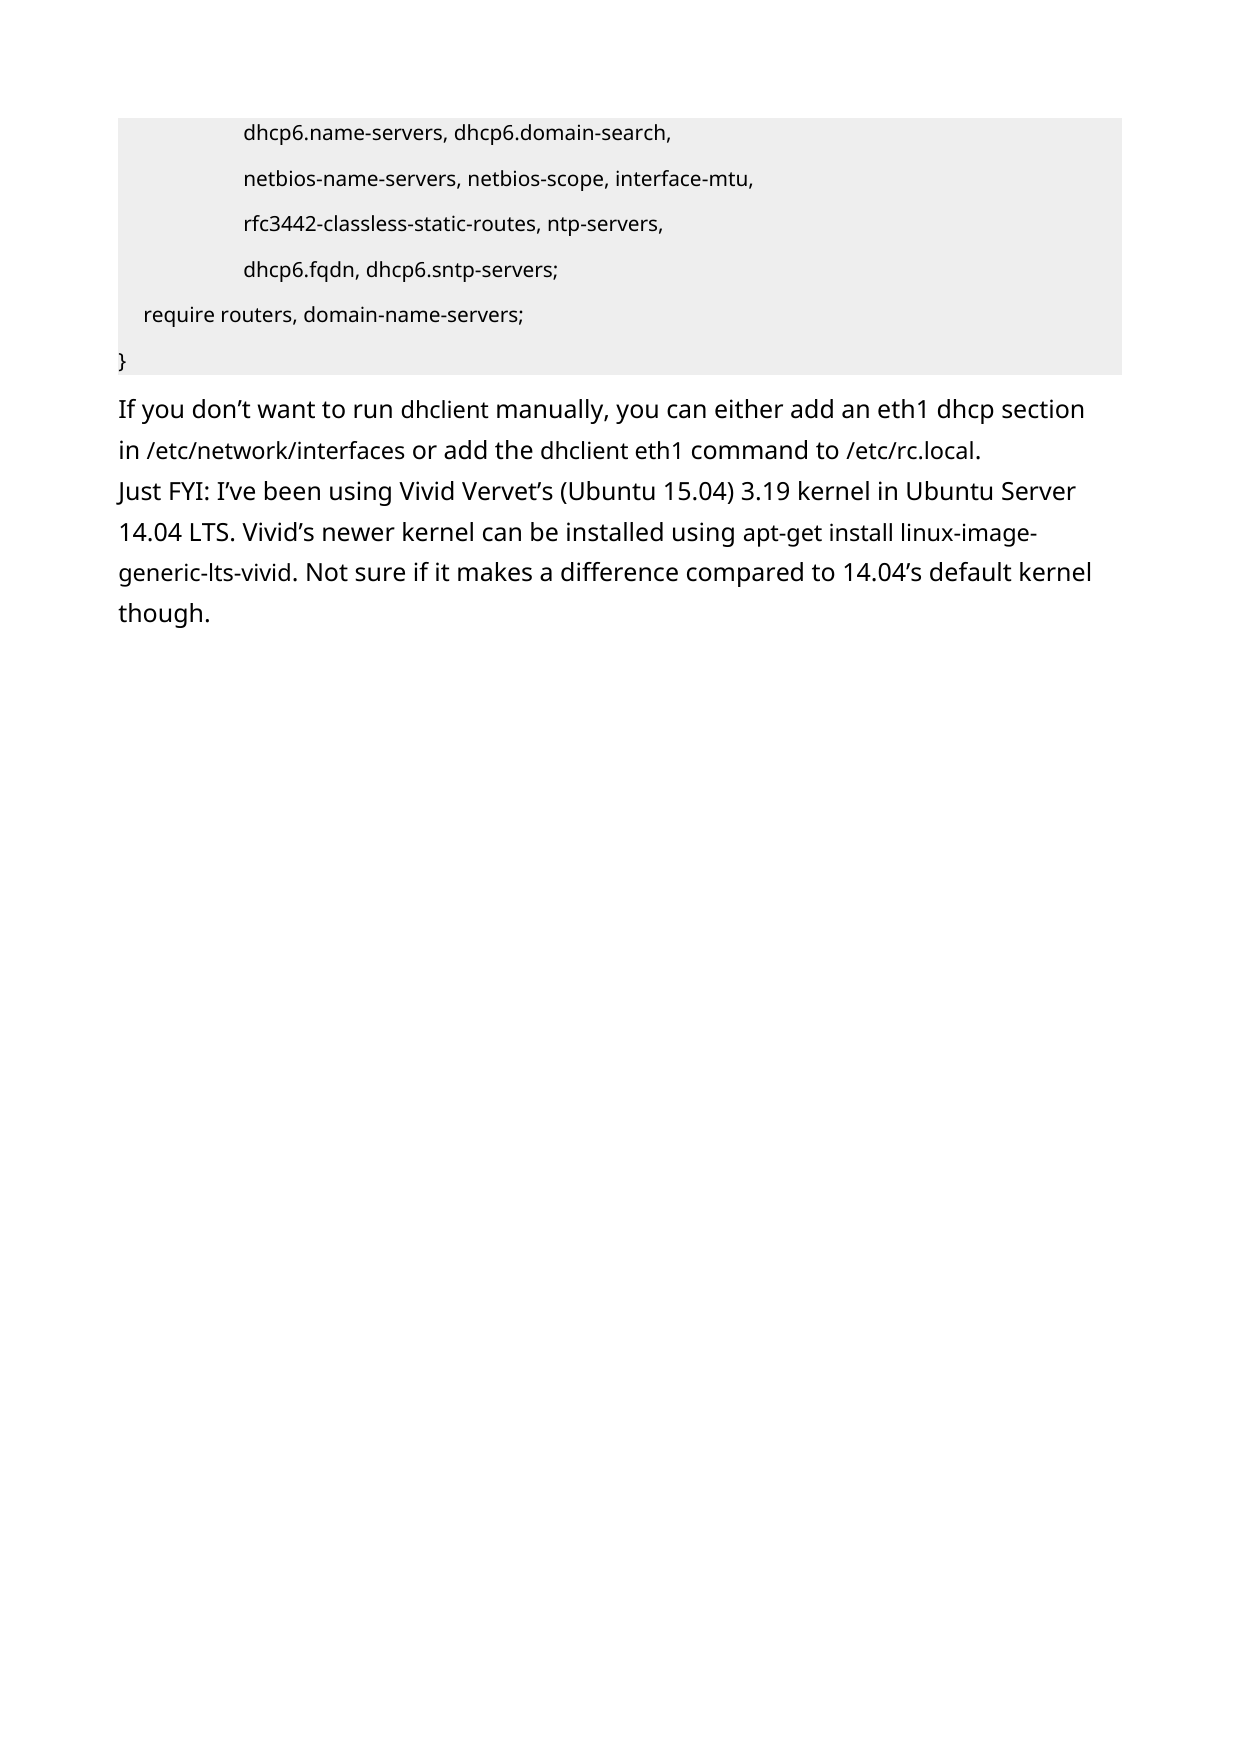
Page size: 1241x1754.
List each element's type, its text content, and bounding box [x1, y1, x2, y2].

text } [118, 346, 1122, 375]
text dhcp6.fqdn, dhcp6.sntp-servers; [118, 255, 1122, 283]
text dhcp6.name-servers, dhcp6.domain-search, [118, 118, 1122, 147]
text require routers, domain-name-servers; [118, 301, 1122, 329]
text Just FYI: I’ve been using Vivid Vervet’s (Ubuntu 15.04) 3.19 kernel in Ubuntu Server 14.04 LTS. Vivid’s newer kernel can be installed using apt-get install linux-image-generic-lts-vivid. Not sure if it makes a difference compared to 14.04’s default kernel though. [118, 473, 1122, 630]
text netbios-name-servers, netbios-scope, interface-mtu, [118, 164, 1122, 192]
text rfc3442-classless-static-routes, ntp-servers, [118, 209, 1122, 238]
text If you don’t want to run dhclient manually, you can either add an eth1 dhcp section in /etc/network/interfaces or add the dhclient eth1 command to /etc/rc.local. [118, 392, 1122, 467]
